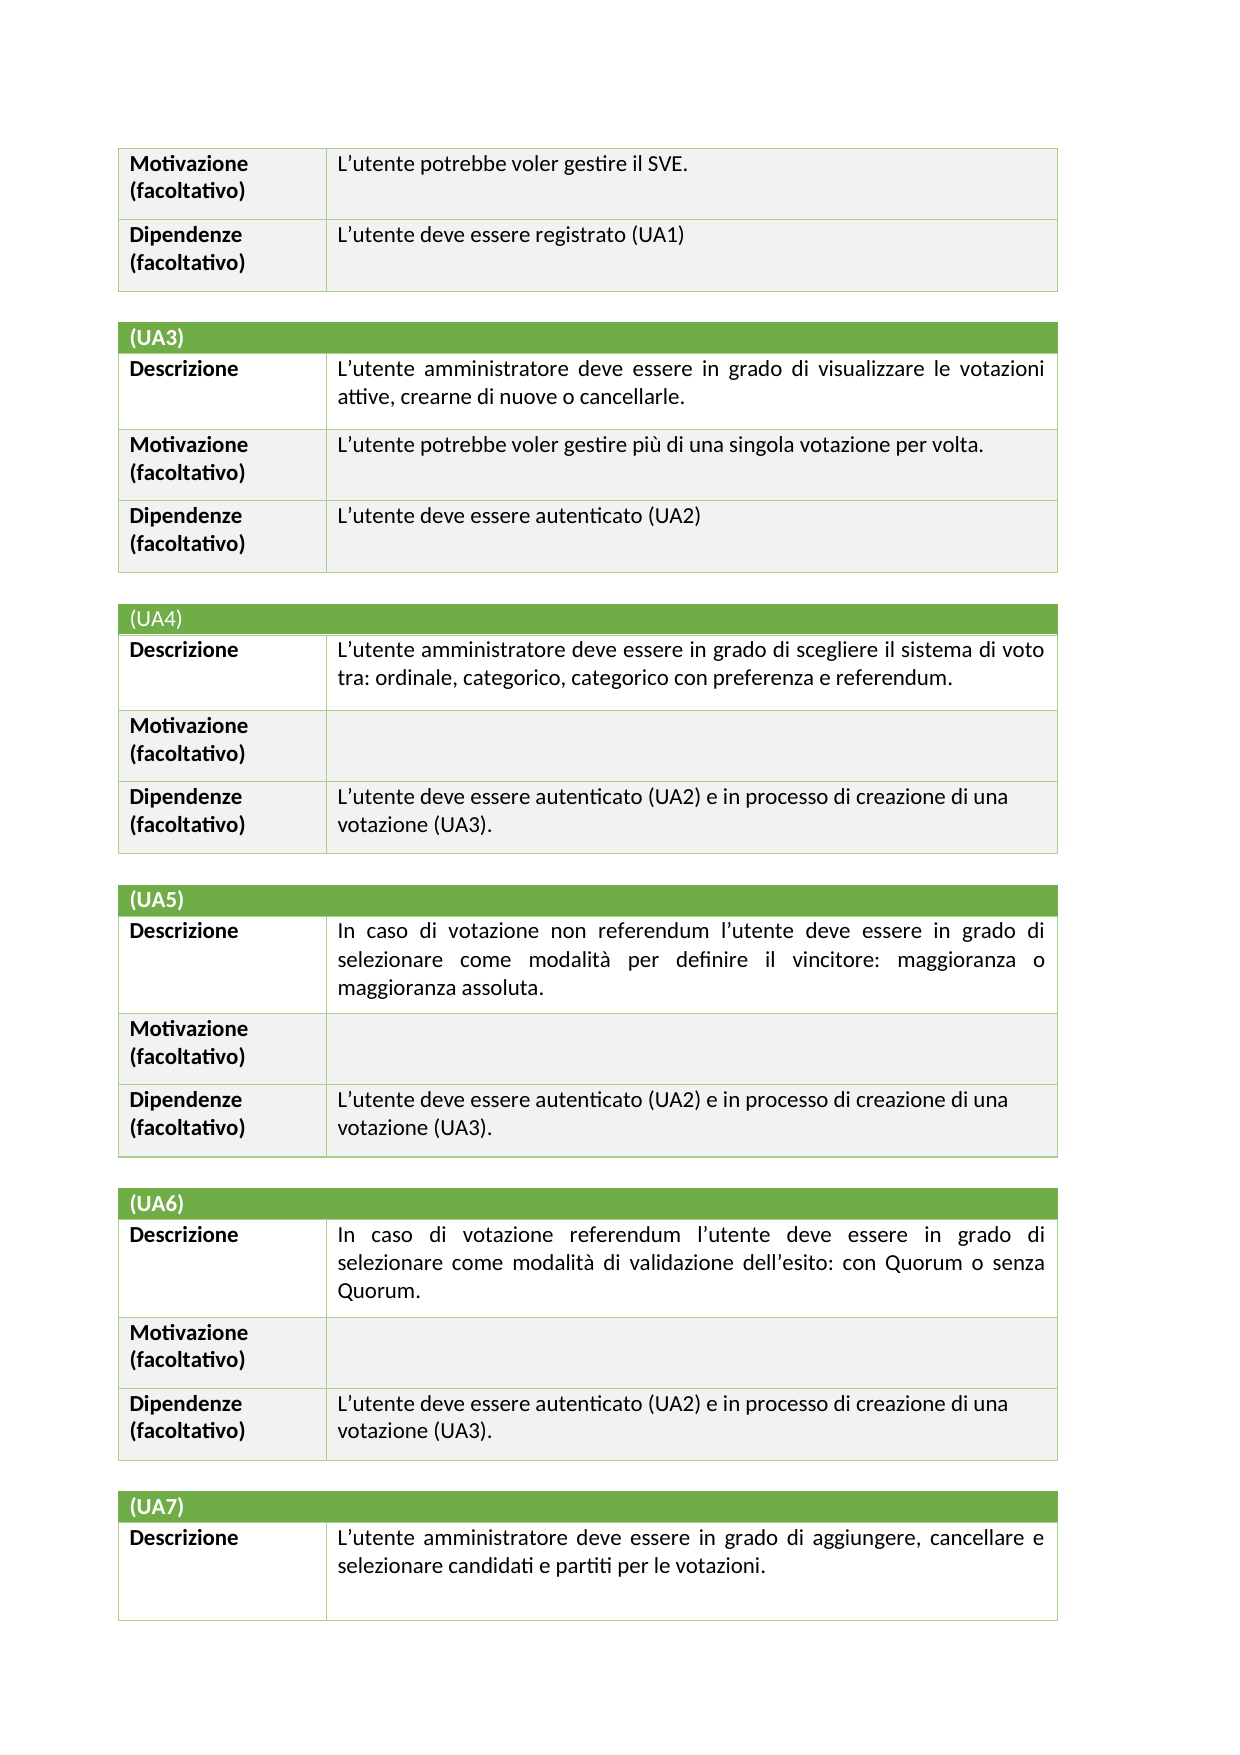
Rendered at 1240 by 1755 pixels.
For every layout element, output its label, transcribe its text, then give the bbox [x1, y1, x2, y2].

table_cell Descrizione [119, 636, 326, 710]
table_cell L’utente potrebbe voler gestire il SVE. [327, 149, 1057, 219]
table_cell Motivazione (facoltativo) [119, 430, 326, 500]
table_cell In caso di votazione non referendum l’utente deve essere in grado di selezionare come modalità per definire il vincitore: maggioranza o maggioranza assoluta. [327, 917, 1057, 1013]
table_header [326, 1492, 1057, 1522]
table_cell L’utente deve essere registrato (UA1) [327, 220, 1057, 291]
table_cell [327, 1318, 1057, 1388]
table_header [326, 886, 1057, 916]
table_cell L’utente deve essere autenticato (UA2) e in processo di creazione di una votazione (UA3). [327, 1389, 1057, 1460]
table_cell Motivazione (facoltativo) [119, 149, 326, 219]
table_cell Dipendenze (facoltativo) [119, 220, 326, 291]
table_header (UA5) [119, 886, 326, 916]
table_cell L’utente deve essere autenticato (UA2) [327, 501, 1057, 572]
table_cell Dipendenze (facoltativo) [119, 501, 326, 572]
table_cell L’utente amministratore deve essere in grado di scegliere il sistema di voto tra: ordinale, categorico, categorico con preferenza e referendum. [327, 636, 1057, 710]
table_cell Dipendenze (facoltativo) [119, 1389, 326, 1460]
table_cell Descrizione [119, 354, 326, 429]
table_cell Descrizione [119, 917, 326, 1013]
table_cell Descrizione [119, 1220, 326, 1317]
table_header (UA3) [119, 323, 326, 353]
table_cell [327, 711, 1057, 781]
table_cell L’utente potrebbe voler gestire più di una singola votazione per volta. [327, 430, 1057, 500]
table_cell L’utente amministratore deve essere in grado di visualizzare le votazioni attive, crearne di nuove o cancellarle. [327, 354, 1057, 429]
table_cell [327, 1014, 1057, 1084]
table_cell L’utente amministratore deve essere in grado di aggiungere, cancellare e selezionare candidati e partiti per le votazioni. [327, 1523, 1057, 1620]
table_cell In caso di votazione referendum l’utente deve essere in grado di selezionare come modalità di validazione dell’esito: con Quorum o senza Quorum. [327, 1220, 1057, 1317]
table_cell L’utente deve essere autenticato (UA2) e in processo di creazione di una votazione (UA3). [327, 782, 1057, 853]
table_cell Dipendenze (facoltativo) [119, 1085, 326, 1156]
table_cell Descrizione [119, 1523, 326, 1620]
table_header [326, 1189, 1057, 1219]
table_cell Dipendenze (facoltativo) [119, 782, 326, 853]
table_cell Motivazione (facoltativo) [119, 711, 326, 781]
table_header (UA6) [119, 1189, 326, 1219]
table_header [326, 605, 1057, 634]
table_header [326, 323, 1057, 353]
table_cell Motivazione (facoltativo) [119, 1318, 326, 1388]
table_header (UA7) [119, 1492, 326, 1522]
table_cell L’utente deve essere autenticato (UA2) e in processo di creazione di una votazione (UA3). [327, 1085, 1057, 1156]
table_cell Motivazione (facoltativo) [119, 1014, 326, 1084]
table_header (UA4) [119, 605, 326, 634]
